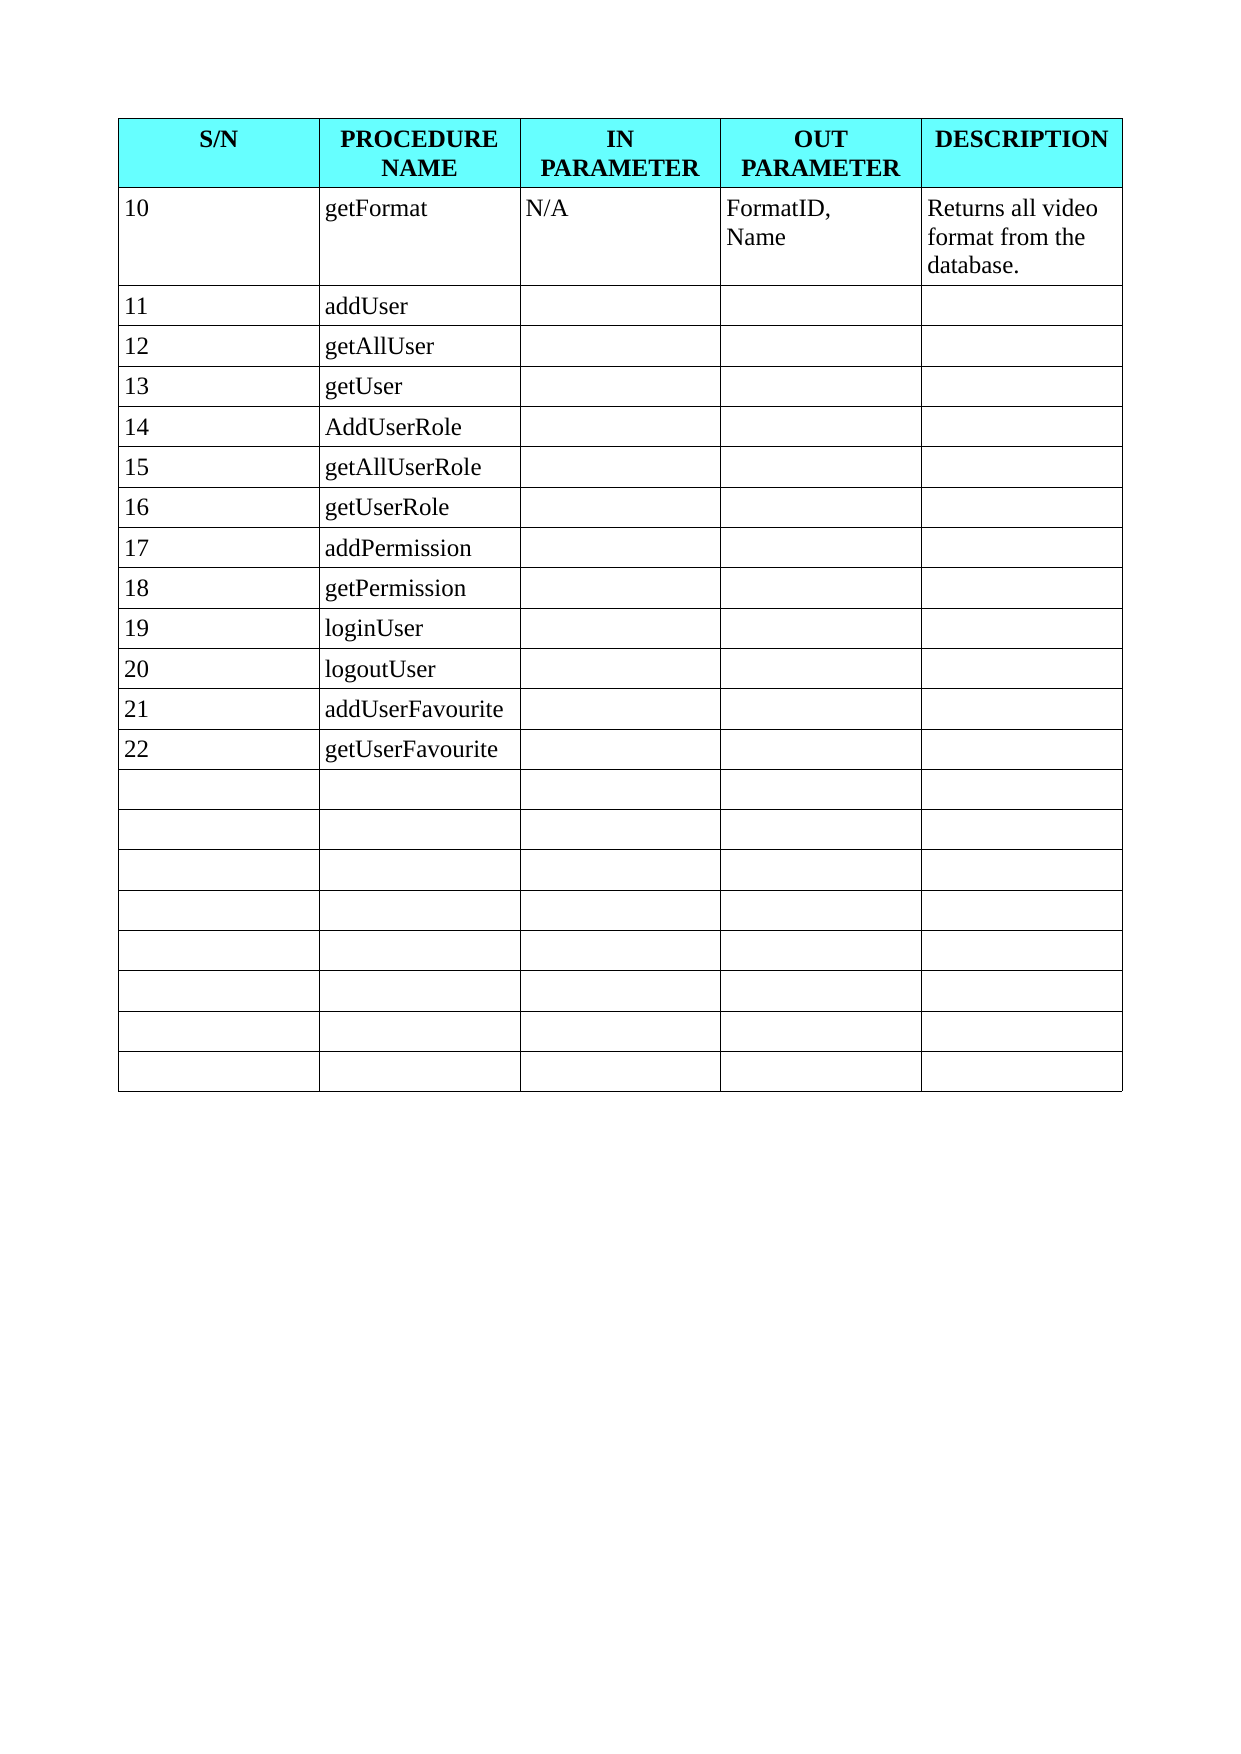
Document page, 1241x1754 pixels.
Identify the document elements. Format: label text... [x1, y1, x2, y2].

table_cell [119, 810, 319, 849]
table_cell [521, 810, 720, 849]
table_cell [721, 609, 921, 648]
table_cell [922, 689, 1122, 728]
table_header S/N [119, 119, 319, 187]
table_cell loginUser [320, 609, 520, 648]
table_cell 15 [119, 447, 319, 487]
table_cell [922, 850, 1122, 890]
table_cell [922, 810, 1122, 849]
table_cell [922, 407, 1122, 446]
table_cell logoutUser [320, 649, 520, 688]
table_cell [521, 407, 720, 446]
table_cell [721, 447, 921, 487]
table_cell [320, 1052, 520, 1091]
table_cell [721, 850, 921, 890]
table_cell [320, 891, 520, 930]
table_cell [922, 770, 1122, 809]
table_cell getUser [320, 367, 520, 406]
table_cell getPermission [320, 568, 520, 607]
table_cell [521, 931, 720, 970]
table_header PROCEDURE NAME [320, 119, 520, 187]
table_cell [922, 1012, 1122, 1051]
table_cell [721, 649, 921, 688]
table_cell 14 [119, 407, 319, 446]
table_cell [119, 971, 319, 1011]
table_cell [320, 931, 520, 970]
table_cell AddUserRole [320, 407, 520, 446]
table_cell [521, 971, 720, 1011]
table_cell 20 [119, 649, 319, 688]
table_cell [521, 488, 720, 527]
table_cell [721, 367, 921, 406]
table_cell addUser [320, 286, 520, 325]
table_cell getAllUserRole [320, 447, 520, 487]
table_cell 19 [119, 609, 319, 648]
table_cell [320, 770, 520, 809]
table_header OUT PARAMETER [721, 119, 921, 187]
table_cell [922, 649, 1122, 688]
table_cell [721, 730, 921, 769]
table_cell [922, 931, 1122, 970]
table_cell 17 [119, 528, 319, 567]
table_cell [320, 810, 520, 849]
table_cell [521, 649, 720, 688]
table_cell [521, 326, 720, 366]
table_cell [521, 568, 720, 607]
table_cell [521, 609, 720, 648]
table_cell [922, 971, 1122, 1011]
table_cell Returns all video format from the database. [922, 188, 1122, 285]
table_cell [721, 488, 921, 527]
table_cell getAllUser [320, 326, 520, 366]
table_cell [119, 1012, 319, 1051]
table_cell [521, 689, 720, 728]
table_cell [721, 1052, 921, 1091]
table_cell [721, 689, 921, 728]
table_cell [521, 528, 720, 567]
table_cell [119, 931, 319, 970]
table_cell [922, 528, 1122, 567]
table_cell [922, 891, 1122, 930]
table_cell 10 [119, 188, 319, 285]
table_cell [721, 770, 921, 809]
table_cell [721, 528, 921, 567]
table_cell [721, 971, 921, 1011]
table_cell 22 [119, 730, 319, 769]
table_cell [721, 891, 921, 930]
table_cell [521, 1012, 720, 1051]
table_cell [320, 1012, 520, 1051]
table_cell [521, 730, 720, 769]
table_cell [721, 286, 921, 325]
table_cell 21 [119, 689, 319, 728]
table_cell [521, 286, 720, 325]
table_cell [721, 568, 921, 607]
table_cell [119, 850, 319, 890]
table_cell FormatID, Name [721, 188, 921, 285]
table_cell 12 [119, 326, 319, 366]
table_cell [320, 850, 520, 890]
table_cell 11 [119, 286, 319, 325]
table_cell 18 [119, 568, 319, 607]
table_cell [521, 850, 720, 890]
table_cell [922, 286, 1122, 325]
table_cell [521, 367, 720, 406]
table_cell addUserFavourite [320, 689, 520, 728]
table_header IN PARAMETER [521, 119, 720, 187]
table_cell [521, 1052, 720, 1091]
table_cell [119, 891, 319, 930]
table_cell [320, 971, 520, 1011]
table_cell getUserFavourite [320, 730, 520, 769]
table_cell [922, 488, 1122, 527]
table_cell [721, 810, 921, 849]
table_cell [521, 770, 720, 809]
table_cell [922, 447, 1122, 487]
table_cell [721, 407, 921, 446]
table_cell [922, 326, 1122, 366]
table_header DESCRIPTION [922, 119, 1122, 187]
table_cell 16 [119, 488, 319, 527]
table_cell addPermission [320, 528, 520, 567]
table_cell [721, 931, 921, 970]
table_cell [119, 1052, 319, 1091]
table_cell [922, 1052, 1122, 1091]
table_cell [922, 568, 1122, 607]
table_cell getFormat [320, 188, 520, 285]
table_cell [521, 891, 720, 930]
table_cell [922, 609, 1122, 648]
table_cell [922, 367, 1122, 406]
table_cell [119, 770, 319, 809]
table_cell [521, 447, 720, 487]
table_cell N/A [521, 188, 720, 285]
table_cell getUserRole [320, 488, 520, 527]
table_cell [922, 730, 1122, 769]
table_cell [721, 1012, 921, 1051]
table_cell [721, 326, 921, 366]
table_cell 13 [119, 367, 319, 406]
